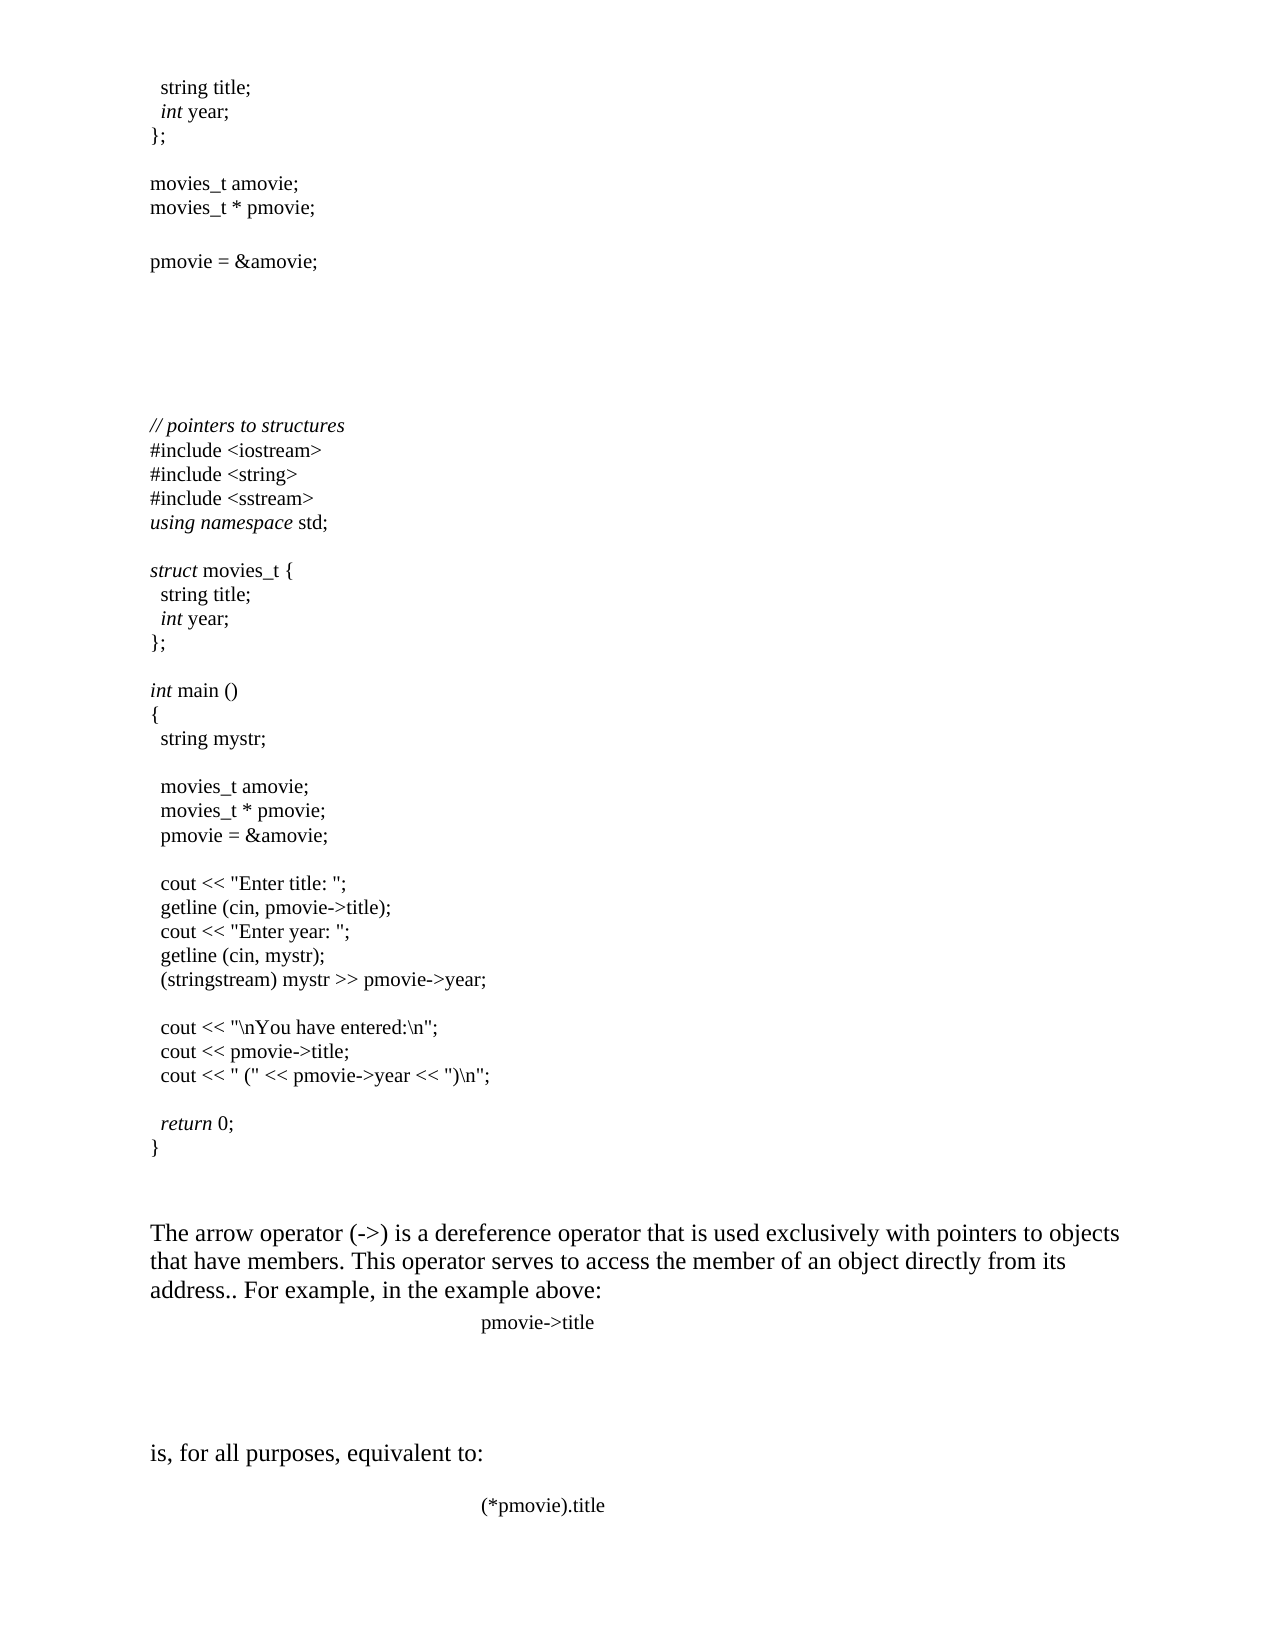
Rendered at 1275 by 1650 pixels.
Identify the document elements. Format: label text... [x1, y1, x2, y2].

table_header [800, 1487, 1125, 1552]
text movies_t amovie; [150, 774, 1125, 798]
text int year; [150, 99, 1125, 123]
table_header pmovie->title [475, 1304, 800, 1369]
text { [150, 702, 1125, 726]
text getline (cin, mystr); [150, 943, 1125, 967]
text cout << "\nYou have entered:\n"; [150, 1015, 1125, 1039]
text }; [150, 123, 1125, 147]
text cout << pmovie->title; [150, 1039, 1125, 1063]
text movies_t * pmovie; [150, 195, 1125, 219]
text #include <string> [150, 462, 1125, 486]
text cout << "Enter year: "; [150, 919, 1125, 943]
table_header [150, 1487, 475, 1552]
text #include <sstream> [150, 486, 1125, 510]
text pmovie = &amovie; [150, 822, 1125, 847]
text is, for all purposes, equivalent to: [150, 1369, 1125, 1467]
text pmovie = &amovie; [150, 249, 1125, 273]
text } [150, 1135, 1125, 1159]
table_header [800, 1304, 1125, 1369]
table_header (*pmovie).title [475, 1487, 800, 1552]
text string title; [150, 75, 1125, 99]
text int main () [150, 678, 1125, 702]
text // pointers to structures [150, 413, 1125, 437]
table_header [150, 1304, 475, 1369]
text (stringstream) mystr >> pmovie->year; [150, 967, 1125, 991]
text string mystr; [150, 726, 1125, 750]
text }; [150, 630, 1125, 654]
text #include <iostream> [150, 437, 1125, 462]
text movies_t * pmovie; [150, 798, 1125, 822]
text cout << "Enter title: "; [150, 871, 1125, 895]
text string title; [150, 582, 1125, 606]
text cout << " (" << pmovie->year << ")\n"; [150, 1063, 1125, 1087]
text using namespace std; [150, 510, 1125, 534]
text int year; [150, 606, 1125, 630]
text movies_t amovie; [150, 171, 1125, 195]
text struct movies_t { [150, 558, 1125, 582]
text return 0; [150, 1111, 1125, 1135]
text getline (cin, pmovie->title); [150, 895, 1125, 919]
text The arrow operator (->) is a dereference operator that is used exclusively with pointers to objects that have members. This operator serves to access the member of an object directly from its address.. For example, in the example above: [150, 1218, 1125, 1304]
